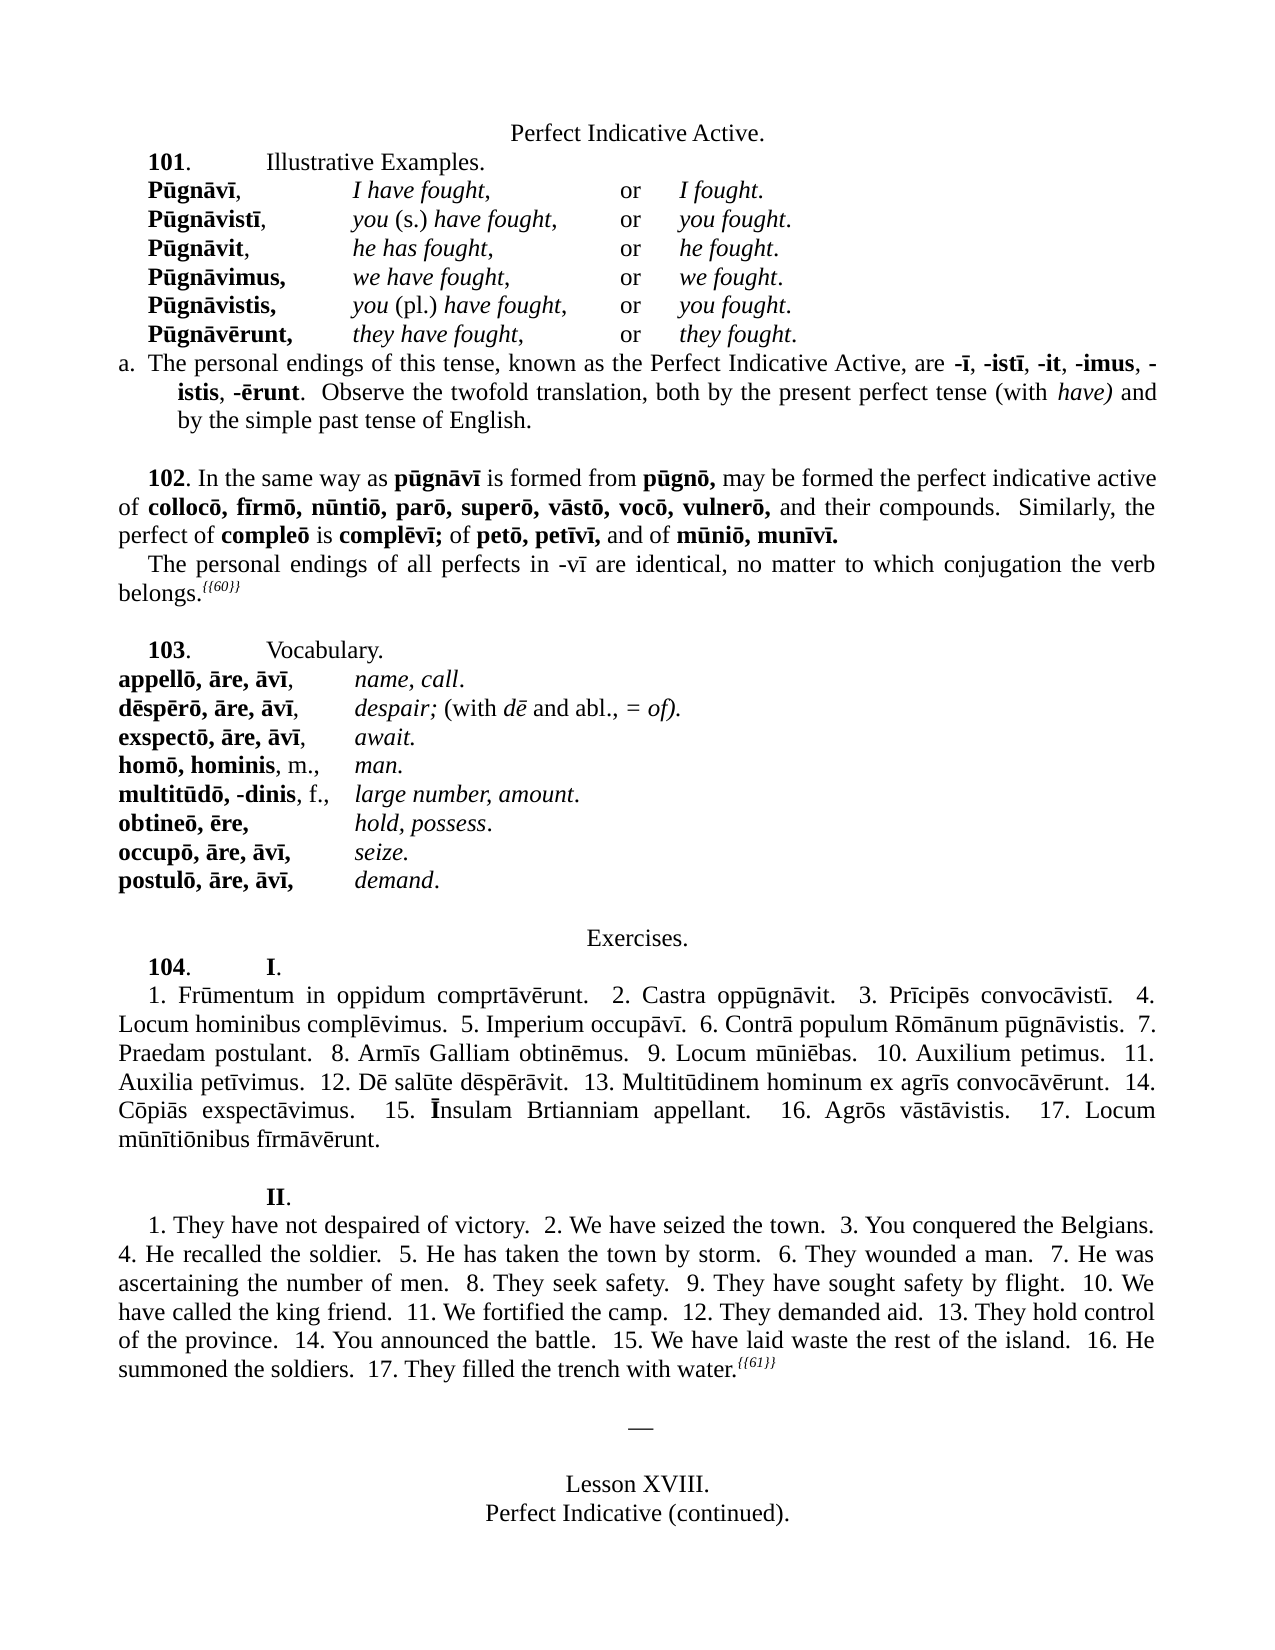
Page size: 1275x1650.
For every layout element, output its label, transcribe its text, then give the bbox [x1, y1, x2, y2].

text multitūdō, -dinis, f., large number, amount. [118, 779, 1157, 808]
text Perfect Indicative (continued). [118, 1498, 1157, 1527]
text The personal endings of all perfects in -vī are identical, no matter to which conjugation the verb belongs.{{60}} [118, 549, 1157, 607]
text Pūgnāvī, I have fought, or I fought. [118, 176, 1157, 204]
text Pūgnāvistis, you (pl.) have fought, or you fought. [118, 291, 1157, 319]
text a. The personal endings of this tense, known as the Perfect Indicative Active, are -ī, -istī, -it, -imus, -istis, -ērunt. Observe the twofold translation, both by the present perfect tense (with have) and by the simple past tense of English. [118, 348, 1157, 434]
text postulō, āre, āvī, demand. [118, 866, 1157, 894]
text — [118, 1412, 1157, 1441]
text occupō, āre, āvī, seize. [118, 837, 1157, 866]
text 1. They have not despaired of victory. 2. We have seized the town. 3. You conquered the Belgians. 4. He recalled the soldier. 5. He has taken the town by storm. 6. They wounded a man. 7. He was ascertaining the number of men. 8. They seek safety. 9. They have sought safety by flight. 10. We have called the king friend. 11. We fortified the camp. 12. They demanded aid. 13. They hold control of the province. 14. You announced the battle. 15. We have laid waste the rest of the island. 16. He summoned the soldiers. 17. They filled the trench with water.{{61}} [118, 1211, 1157, 1383]
text exspectō, āre, āvī, await. [118, 722, 1157, 751]
text homō, hominis, m., man. [118, 751, 1157, 779]
text 102. In the same way as pūgnāvī is formed from pūgnō, may be formed the perfect indicative active of collocō, fīrmō, nūntiō, parō, superō, vāstō, vocō, vulnerō, and their compounds. Similarly, the perfect of compleō is complēvī; of petō, petīvī, and of mūniō, munīvī. [118, 463, 1157, 549]
text 104. I. [118, 952, 1157, 981]
text dēspērō, āre, āvī, despair; (with dē and abl., = of). [118, 693, 1157, 722]
text Pūgnāvimus, we have fought, or we fought. [118, 262, 1157, 291]
text II. [118, 1182, 1157, 1211]
text Pūgnāvit, he has fought, or he fought. [118, 233, 1157, 262]
text Lesson XVIII. [118, 1469, 1157, 1498]
text 103. Vocabulary. [118, 636, 1157, 664]
text 101. Illustrative Examples. [118, 147, 1157, 176]
text appellō, āre, āvī, name, call. [118, 664, 1157, 693]
text obtineō, ēre, hold, possess. [118, 808, 1157, 837]
text 1. Frūmentum in oppidum comprtāvērunt. 2. Castra oppūgnāvit. 3. Prīcipēs convocāvistī. 4. Locum hominibus complēvimus. 5. Imperium occupāvī. 6. Contrā populum Rōmānum pūgnāvistis. 7. Praedam postulant. 8. Armīs Galliam obtinēmus. 9. Locum mūniēbas. 10. Auxilium petimus. 11. Auxilia petīvimus. 12. Dē salūte dēspērāvit. 13. Multitūdinem hominum ex agrīs convocāvērunt. 14. Cōpiās exspectāvimus. 15. Īnsulam Brtianniam appellant. 16. Agrōs vāstāvistis. 17. Locum mūnītiōnibus fīrmāvērunt. [118, 981, 1157, 1153]
text Perfect Indicative Active. [118, 118, 1157, 147]
text Pūgnāvērunt, they have fought, or they fought. [118, 319, 1157, 348]
text Pūgnāvistī, you (s.) have fought, or you fought. [118, 204, 1157, 233]
text Exercises. [118, 923, 1157, 952]
